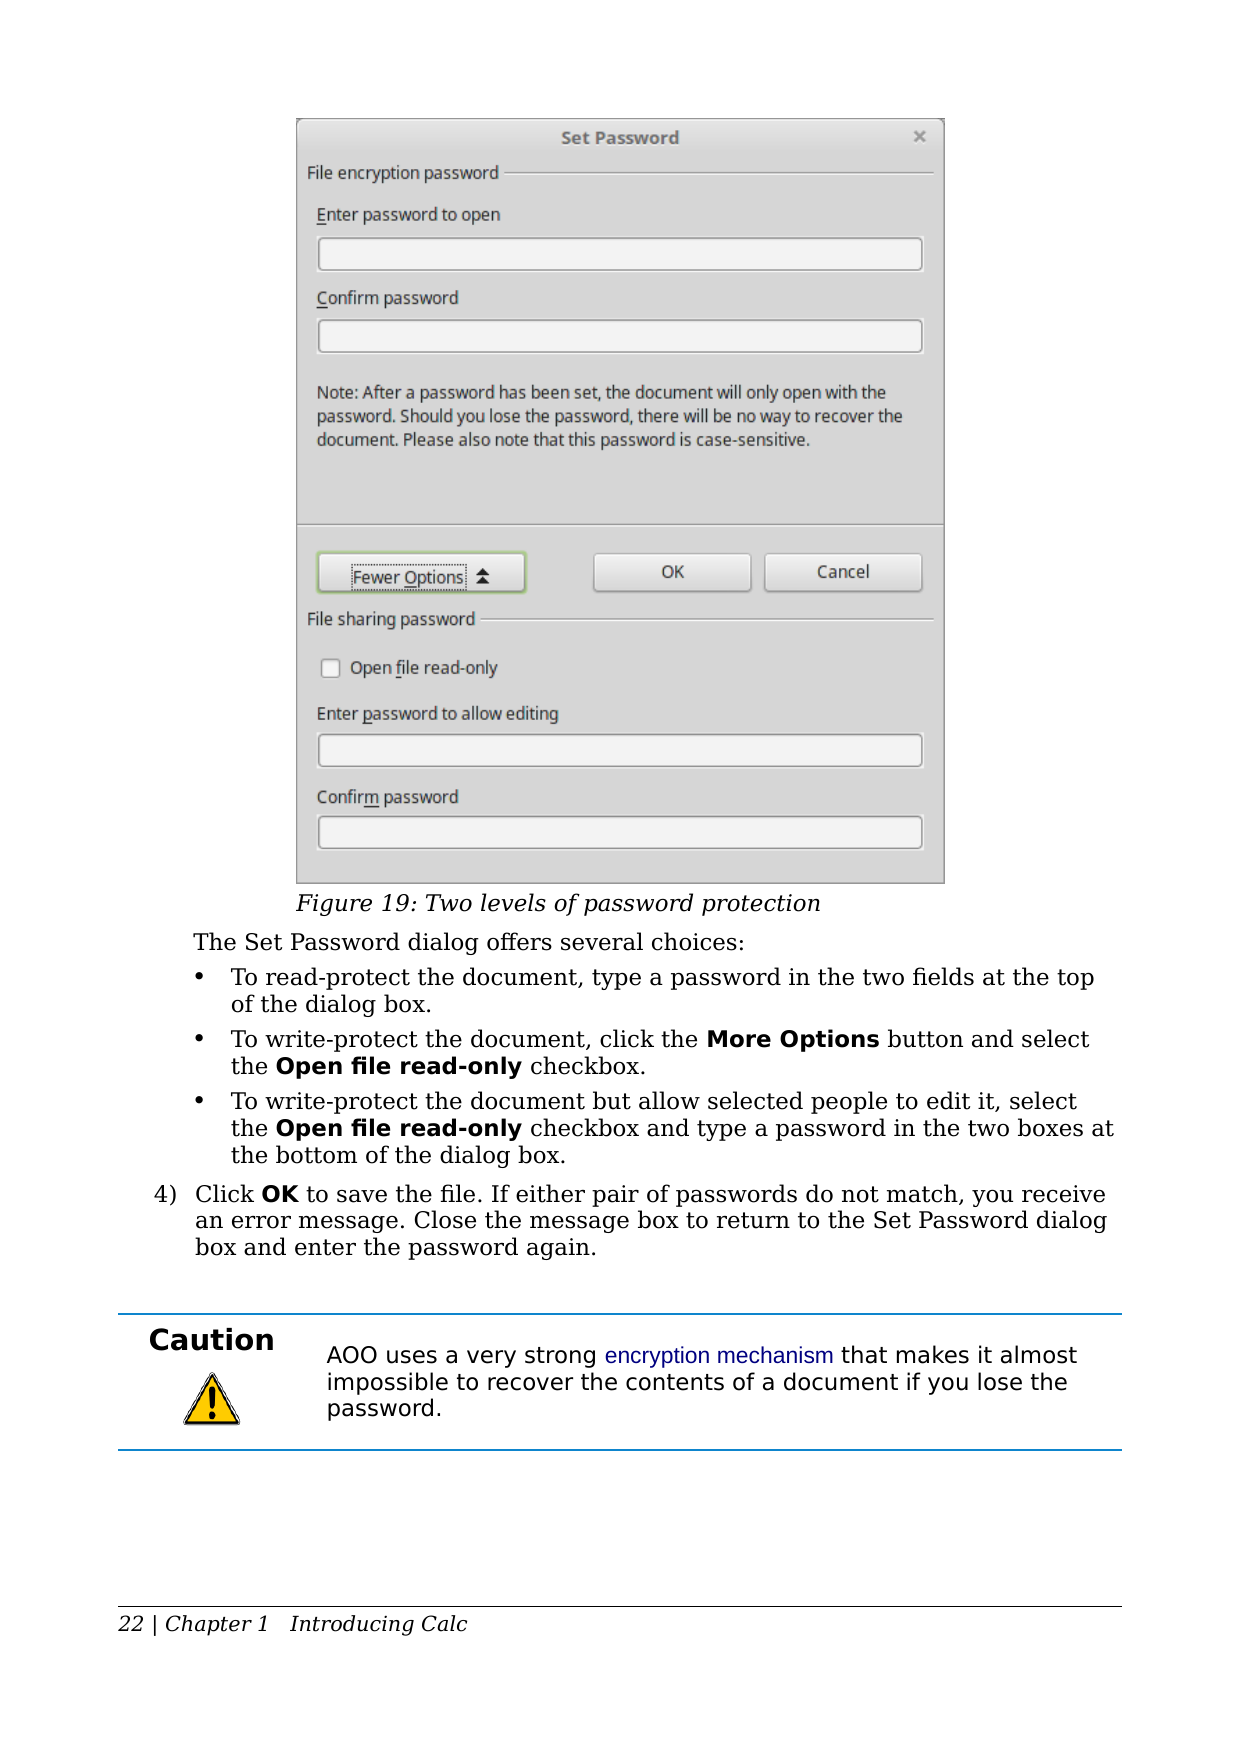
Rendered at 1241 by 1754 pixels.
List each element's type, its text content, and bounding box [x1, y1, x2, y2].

picture [296, 118, 945, 884]
list To read-protect the document, type a password in the two fields at the top of the dialog box. [192, 962, 1122, 1018]
list To write-protect the document but allow selected people to edit it, select the Open file read-only checkbox and type a password in the two boxes at the bottom of the dialog box. [192, 1086, 1122, 1168]
list To write-protect the document, click the More Options button and select the Open file read-only checkbox. [192, 1024, 1122, 1080]
list The Set Password dialog offers several choices: [193, 929, 1122, 956]
table_header Caution [118, 1315, 305, 1449]
table_header AOO uses a very strong encryption mechanism that makes it almost impossible to recover the contents of a document if you lose the password. [305, 1315, 1122, 1449]
list Click OK to save the file. If either pair of passwords do not match, you receive an error message. Close the message box to return to the Set Password dialog box and enter the password again. [177, 1181, 1122, 1287]
text Figure 19: Two levels of password protection [296, 890, 944, 916]
picture [179, 1369, 244, 1429]
